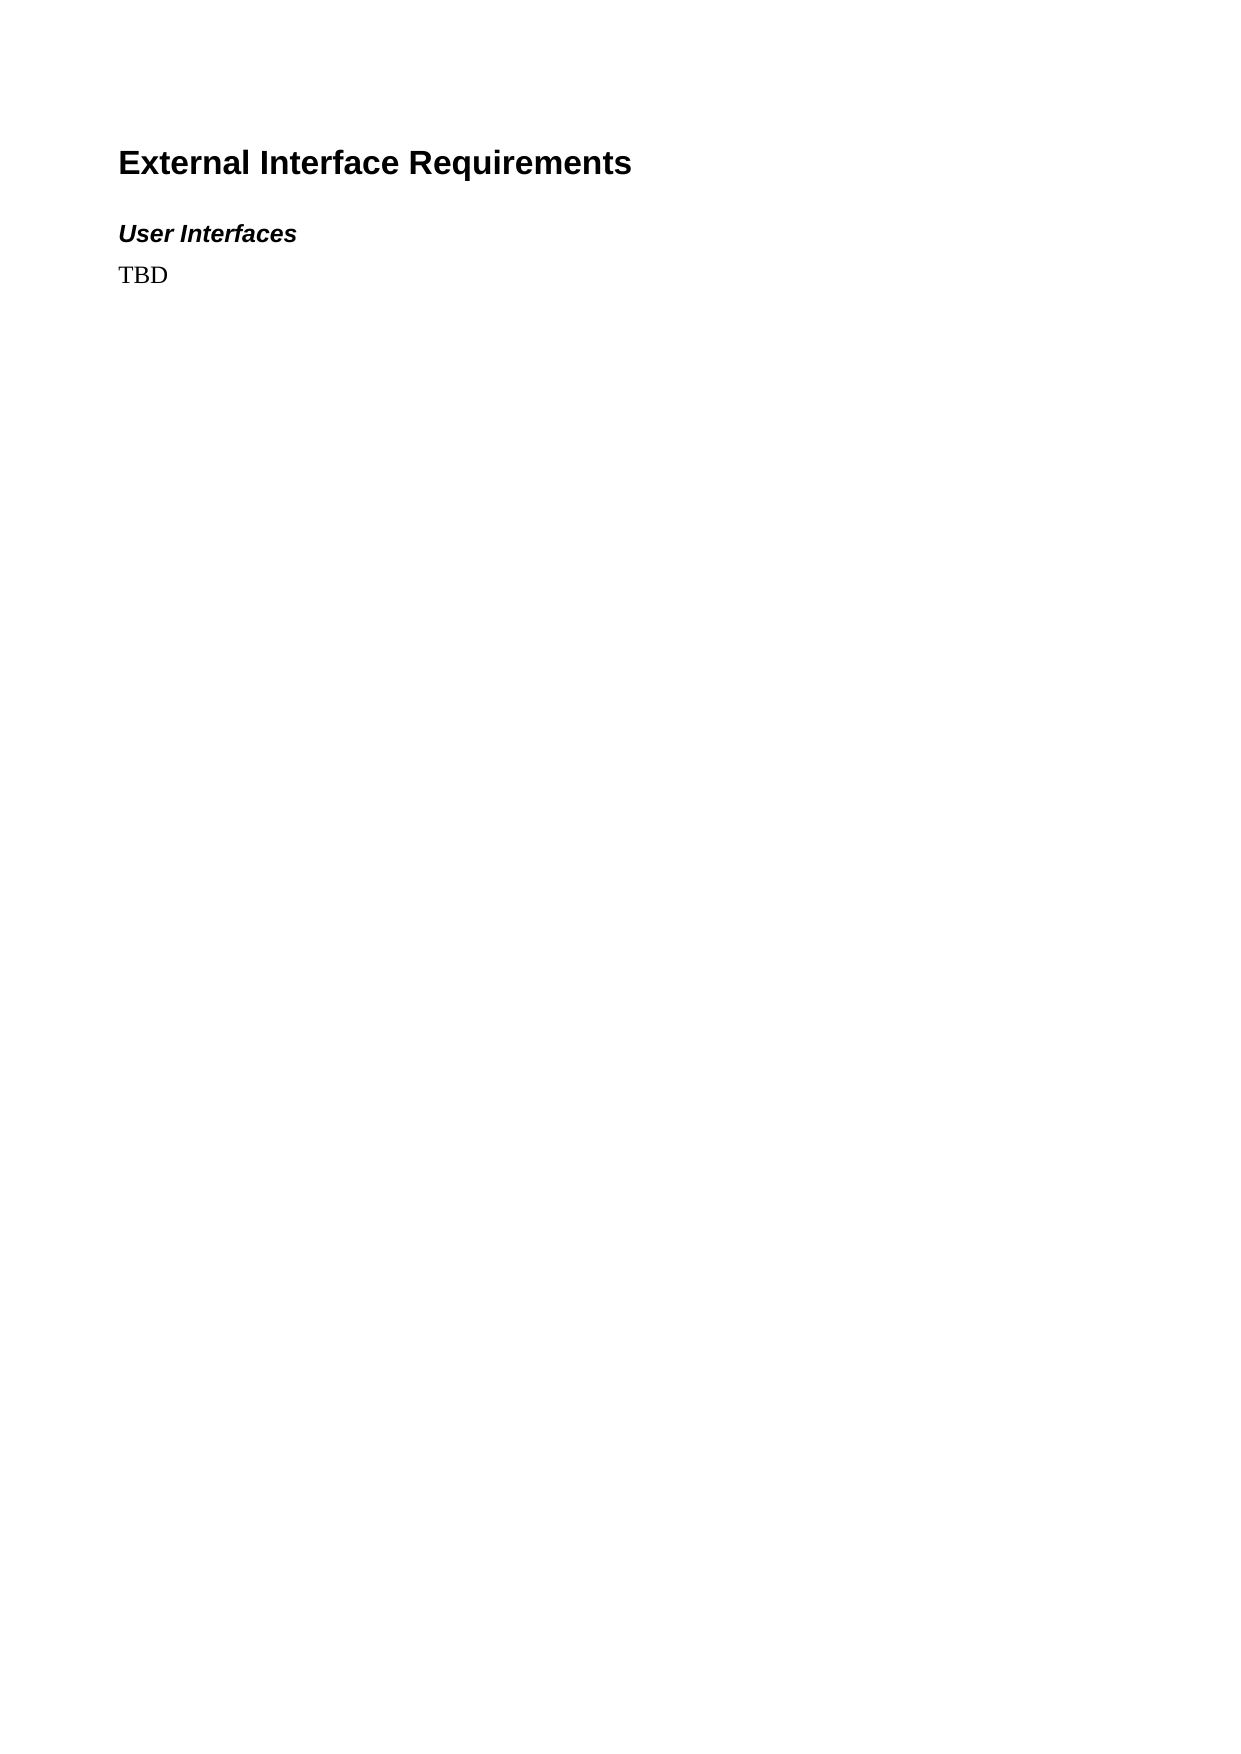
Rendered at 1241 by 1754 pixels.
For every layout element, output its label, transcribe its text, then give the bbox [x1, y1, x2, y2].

text TBD [118, 260, 1122, 289]
subtitle User Interfaces [118, 219, 1122, 248]
subtitle External Interface Requirements [118, 143, 1122, 182]
